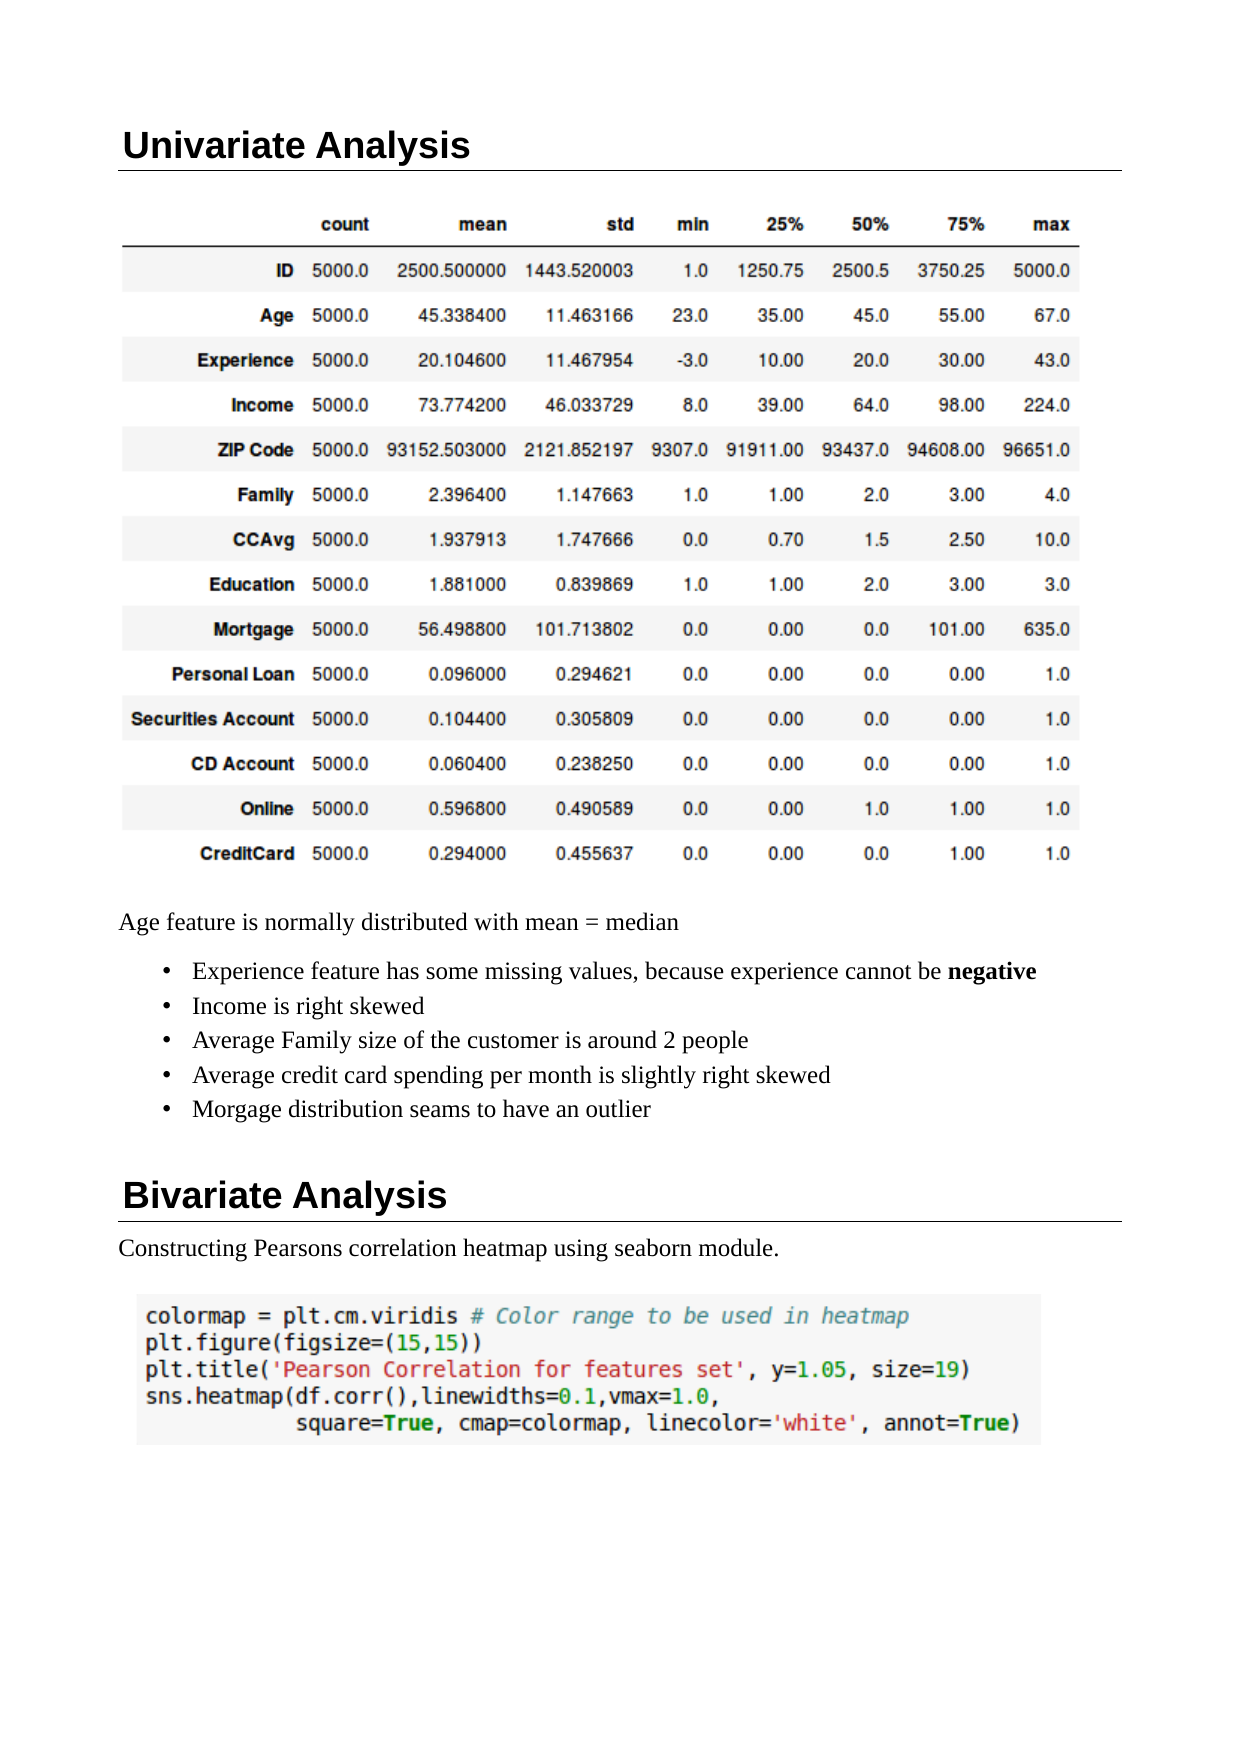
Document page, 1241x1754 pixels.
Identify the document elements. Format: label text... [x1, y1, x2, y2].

list Average Family size of the customer is around 2 people [162, 1025, 1122, 1054]
subtitle Univariate Analysis [118, 118, 1122, 170]
picture [118, 183, 1123, 902]
picture [136, 1294, 1042, 1445]
text Age feature is normally distributed with mean = median [118, 902, 1122, 936]
list Experience feature has some missing values, because experience cannot be negative [162, 956, 1122, 985]
subtitle Bivariate Analysis [118, 1168, 1122, 1221]
list Morgage distribution seams to have an outlier [162, 1094, 1122, 1123]
text Constructing Pearsons correlation heatmap using seaborn module. [118, 1233, 1122, 1262]
list Income is right skewed [162, 991, 1122, 1020]
list Average credit card spending per month is slightly right skewed [162, 1060, 1122, 1089]
